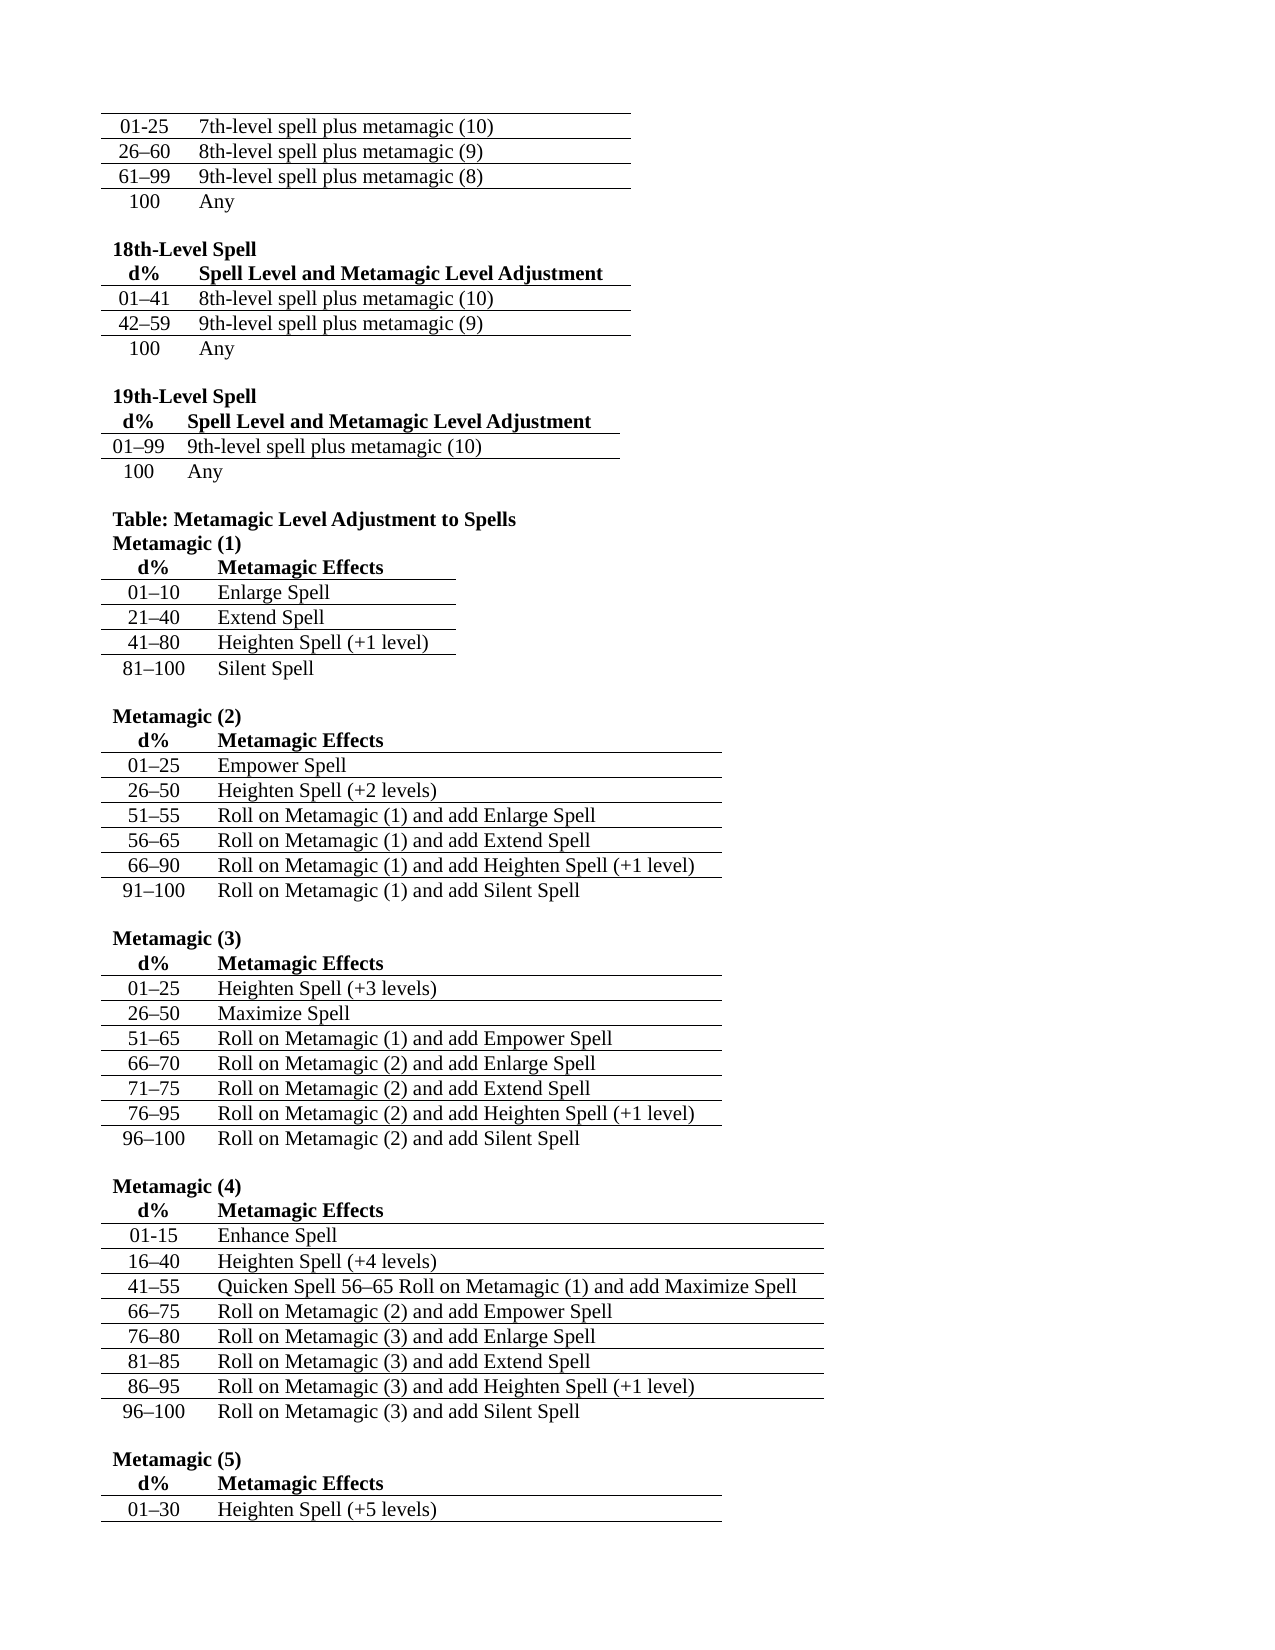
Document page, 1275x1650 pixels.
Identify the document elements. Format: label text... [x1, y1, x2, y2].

text Metamagic (1) [112, 531, 1162, 555]
table_cell Any [176, 459, 620, 483]
table_cell Heighten Spell (+2 levels) [206, 778, 722, 802]
table_cell Roll on Metamagic (2) and add Empower Spell [206, 1299, 824, 1323]
table_cell Roll on Metamagic (1) and add Silent Spell [206, 878, 722, 902]
table_cell 76–95 [101, 1101, 206, 1125]
table_cell Roll on Metamagic (3) and add Enlarge Spell [206, 1324, 824, 1348]
table_cell Roll on Metamagic (1) and add Enlarge Spell [206, 803, 722, 827]
table_cell Any [188, 189, 631, 213]
table_cell Roll on Metamagic (2) and add Silent Spell [206, 1126, 722, 1150]
table_cell 9th-level spell plus metamagic (9) [188, 311, 631, 335]
table_cell 26–50 [101, 1001, 206, 1025]
table_header d% [101, 1471, 206, 1495]
table_cell 71–75 [101, 1076, 206, 1100]
table_header Metamagic Effects [206, 1471, 722, 1495]
table_cell Extend Spell [206, 605, 456, 629]
text Metamagic (2) [112, 703, 1162, 728]
table_cell Enlarge Spell [206, 580, 456, 604]
table_cell 56–65 [101, 828, 206, 852]
table_cell Roll on Metamagic (1) and add Empower Spell [206, 1026, 722, 1050]
table_cell Roll on Metamagic (3) and add Silent Spell [206, 1399, 824, 1423]
table_cell 41–55 [101, 1274, 206, 1298]
table_cell 26–60 [101, 139, 187, 163]
table_cell 8th-level spell plus metamagic (9) [188, 139, 631, 163]
text 19th-Level Spell [112, 384, 1162, 408]
table_cell 8th-level spell plus metamagic (10) [188, 286, 631, 310]
table_cell 01-15 [101, 1224, 206, 1247]
table_cell 7th-level spell plus metamagic (10) [188, 114, 631, 138]
table_cell 26–50 [101, 778, 206, 802]
table_cell 42–59 [101, 311, 187, 335]
table_header Metamagic Effects [206, 950, 722, 974]
table_cell Heighten Spell (+1 level) [206, 630, 456, 654]
table_cell Any [188, 336, 631, 360]
table_cell Roll on Metamagic (3) and add Extend Spell [206, 1349, 824, 1373]
table_header d% [101, 555, 206, 579]
table_cell Heighten Spell (+5 levels) [206, 1496, 722, 1521]
table_cell Quicken Spell 56–65 Roll on Metamagic (1) and add Maximize Spell [206, 1274, 824, 1298]
table_cell Silent Spell [206, 655, 456, 679]
table_cell Heighten Spell (+3 levels) [206, 976, 722, 999]
table_cell Roll on Metamagic (2) and add Enlarge Spell [206, 1051, 722, 1075]
table_cell 66–90 [101, 853, 206, 877]
table_cell 21–40 [101, 605, 206, 629]
table_cell 96–100 [101, 1126, 206, 1150]
table_header d% [101, 1198, 206, 1222]
table_cell 9th-level spell plus metamagic (10) [176, 434, 620, 458]
table_header d% [101, 409, 176, 433]
table_cell Heighten Spell (+4 levels) [206, 1249, 824, 1273]
table_cell 01–30 [101, 1496, 206, 1521]
table_cell 01–25 [101, 976, 206, 999]
table_cell 41–80 [101, 630, 206, 654]
table_cell 91–100 [101, 878, 206, 902]
table_header Metamagic Effects [206, 728, 722, 752]
table_cell 66–70 [101, 1051, 206, 1075]
table_cell 96–100 [101, 1399, 206, 1423]
table_cell Roll on Metamagic (2) and add Heighten Spell (+1 level) [206, 1101, 722, 1125]
table_cell 81–85 [101, 1349, 206, 1373]
table_cell 01–25 [101, 753, 206, 777]
table_cell 81–100 [101, 655, 206, 679]
table_cell 51–65 [101, 1026, 206, 1050]
text Table: Metamagic Level Adjustment to Spells [112, 507, 1162, 531]
table_cell 01-25 [101, 114, 187, 138]
table_header Spell Level and Metamagic Level Adjustment [176, 409, 620, 433]
table_cell 01–99 [101, 434, 176, 458]
table_cell 100 [101, 459, 176, 483]
text Metamagic (4) [112, 1174, 1162, 1198]
table_cell Enhance Spell [206, 1224, 824, 1247]
table_cell Empower Spell [206, 753, 722, 777]
table_cell Roll on Metamagic (1) and add Heighten Spell (+1 level) [206, 853, 722, 877]
table_cell 16–40 [101, 1249, 206, 1273]
table_cell Maximize Spell [206, 1001, 722, 1025]
text Metamagic (5) [112, 1447, 1162, 1471]
table_header Spell Level and Metamagic Level Adjustment [188, 261, 631, 285]
table_cell Roll on Metamagic (1) and add Extend Spell [206, 828, 722, 852]
table_header Metamagic Effects [206, 1198, 824, 1222]
table_cell 9th-level spell plus metamagic (8) [188, 164, 631, 188]
table_header d% [101, 950, 206, 974]
table_cell 51–55 [101, 803, 206, 827]
table_header d% [101, 261, 187, 285]
table_header Metamagic Effects [206, 555, 456, 579]
table_cell 61–99 [101, 164, 187, 188]
table_header d% [101, 728, 206, 752]
table_cell 86–95 [101, 1374, 206, 1398]
table_cell Roll on Metamagic (3) and add Heighten Spell (+1 level) [206, 1374, 824, 1398]
text Metamagic (3) [112, 926, 1162, 950]
table_cell 76–80 [101, 1324, 206, 1348]
table_cell 01–41 [101, 286, 187, 310]
text 18th-Level Spell [112, 237, 1162, 261]
table_cell 100 [101, 336, 187, 360]
table_cell 01–10 [101, 580, 206, 604]
table_cell 100 [101, 189, 187, 213]
table_cell 66–75 [101, 1299, 206, 1323]
table_cell Roll on Metamagic (2) and add Extend Spell [206, 1076, 722, 1100]
